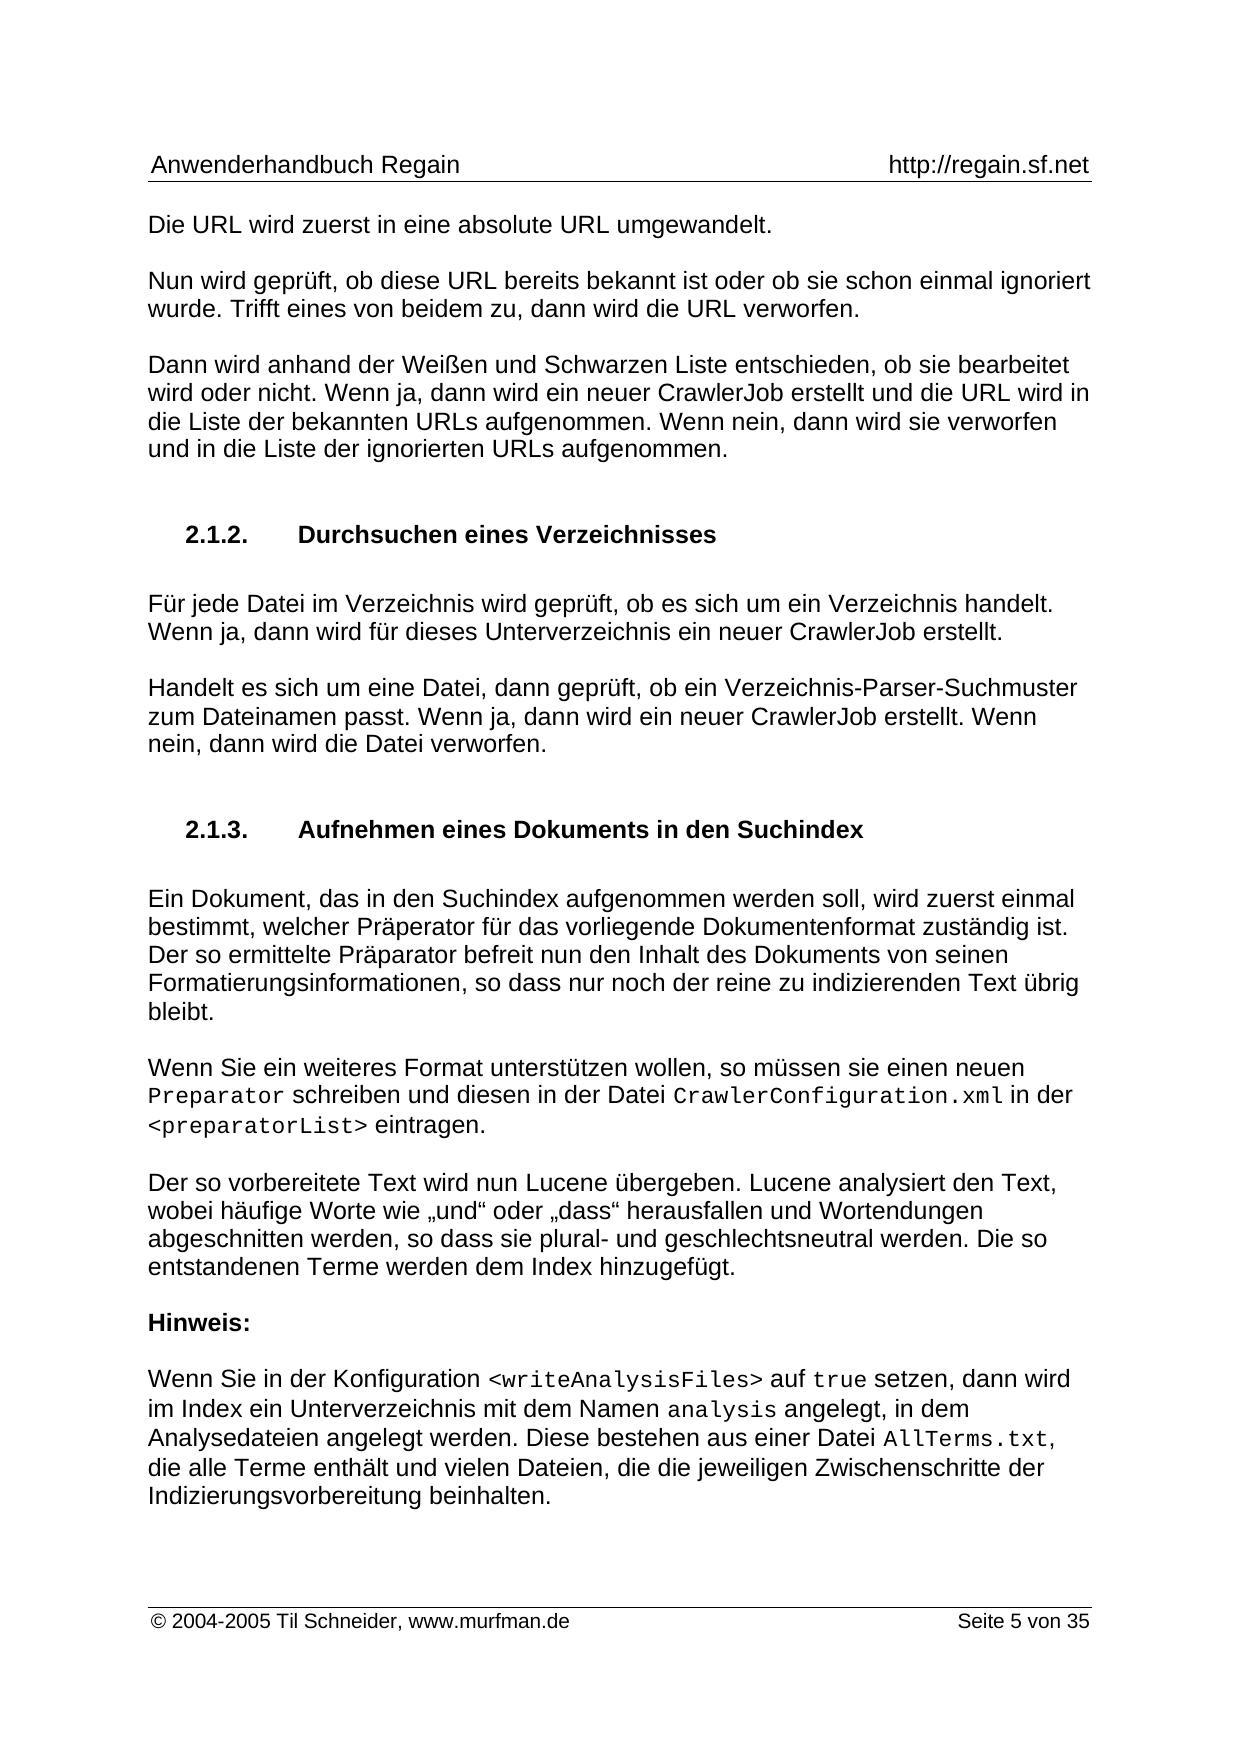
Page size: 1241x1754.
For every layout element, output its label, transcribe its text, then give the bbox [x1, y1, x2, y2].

text Der so vorbereitete Text wird nun Lucene übergeben. Lucene analysiert den Text, wobei häufige Worte wie „und“ oder „dass“ herausfallen und Wortendungen abgeschnitten werden, so dass sie plural- und geschlechtsneutral werden. Die so entstandenen Terme werden dem Index hinzugefügt. [148, 1169, 1092, 1281]
text Für jede Datei im Verzeichnis wird geprüft, ob es sich um ein Verzeichnis handelt. Wenn ja, dann wird für dieses Unterverzeichnis ein neuer CrawlerJob erstellt. [148, 590, 1092, 646]
text Nun wird geprüft, ob diese URL bereits bekannt ist oder ob sie schon einmal ignoriert wurde. Trifft eines von beidem zu, dann wird die URL verworfen. [148, 267, 1092, 323]
text Wenn Sie ein weiteres Format unterstützen wollen, so müssen sie einen neuen Preparator schreiben und diesen in der Datei CrawlerConfiguration.xml in der <preparatorList> eintragen. [148, 1053, 1092, 1141]
subtitle Durchsuchen eines Verzeichnisses [185, 521, 1092, 549]
text Handelt es sich um eine Datei, dann geprüft, ob ein Verzeichnis-Parser-Suchmuster zum Dateinamen passt. Wenn ja, dann wird ein neuer CrawlerJob erstellt. Wenn nein, dann wird die Datei verworfen. [148, 674, 1092, 758]
text Hinweis: [148, 1309, 1092, 1337]
text Wenn Sie in der Konfiguration <writeAnalysisFiles> auf true setzen, dann wird im Index ein Unterverzeichnis mit dem Namen analysis angelegt, in dem Analysedateien angelegt werden. Diese bestehen aus einer Datei AllTerms.txt, die alle Terme enthält und vielen Dateien, die die jeweiligen Zwischenschritte der Indizierungsvorbereitung beinhalten. [148, 1365, 1092, 1510]
text Die URL wird zuerst in eine absolute URL umgewandelt. [148, 211, 1092, 239]
text Ein Dokument, das in den Suchindex aufgenommen werden soll, wird zuerst einmal bestimmt, welcher Präperator für das vorliegende Dokumentenformat zuständig ist. Der so ermittelte Präparator befreit nun den Inhalt des Dokuments von seinen Formatierungsinformationen, so dass nur noch der reine zu indizierenden Text übrig bleibt. [148, 885, 1092, 1025]
subtitle Aufnehmen eines Dokuments in den Suchindex [185, 816, 1092, 844]
text Dann wird anhand der Weißen und Schwarzen Liste entschieden, ob sie bearbeitet wird oder nicht. Wenn ja, dann wird ein neuer CrawlerJob erstellt und die URL wird in die Liste der bekannten URLs aufgenommen. Wenn nein, dann wird sie verworfen und in die Liste der ignorierten URLs aufgenommen. [148, 351, 1092, 463]
